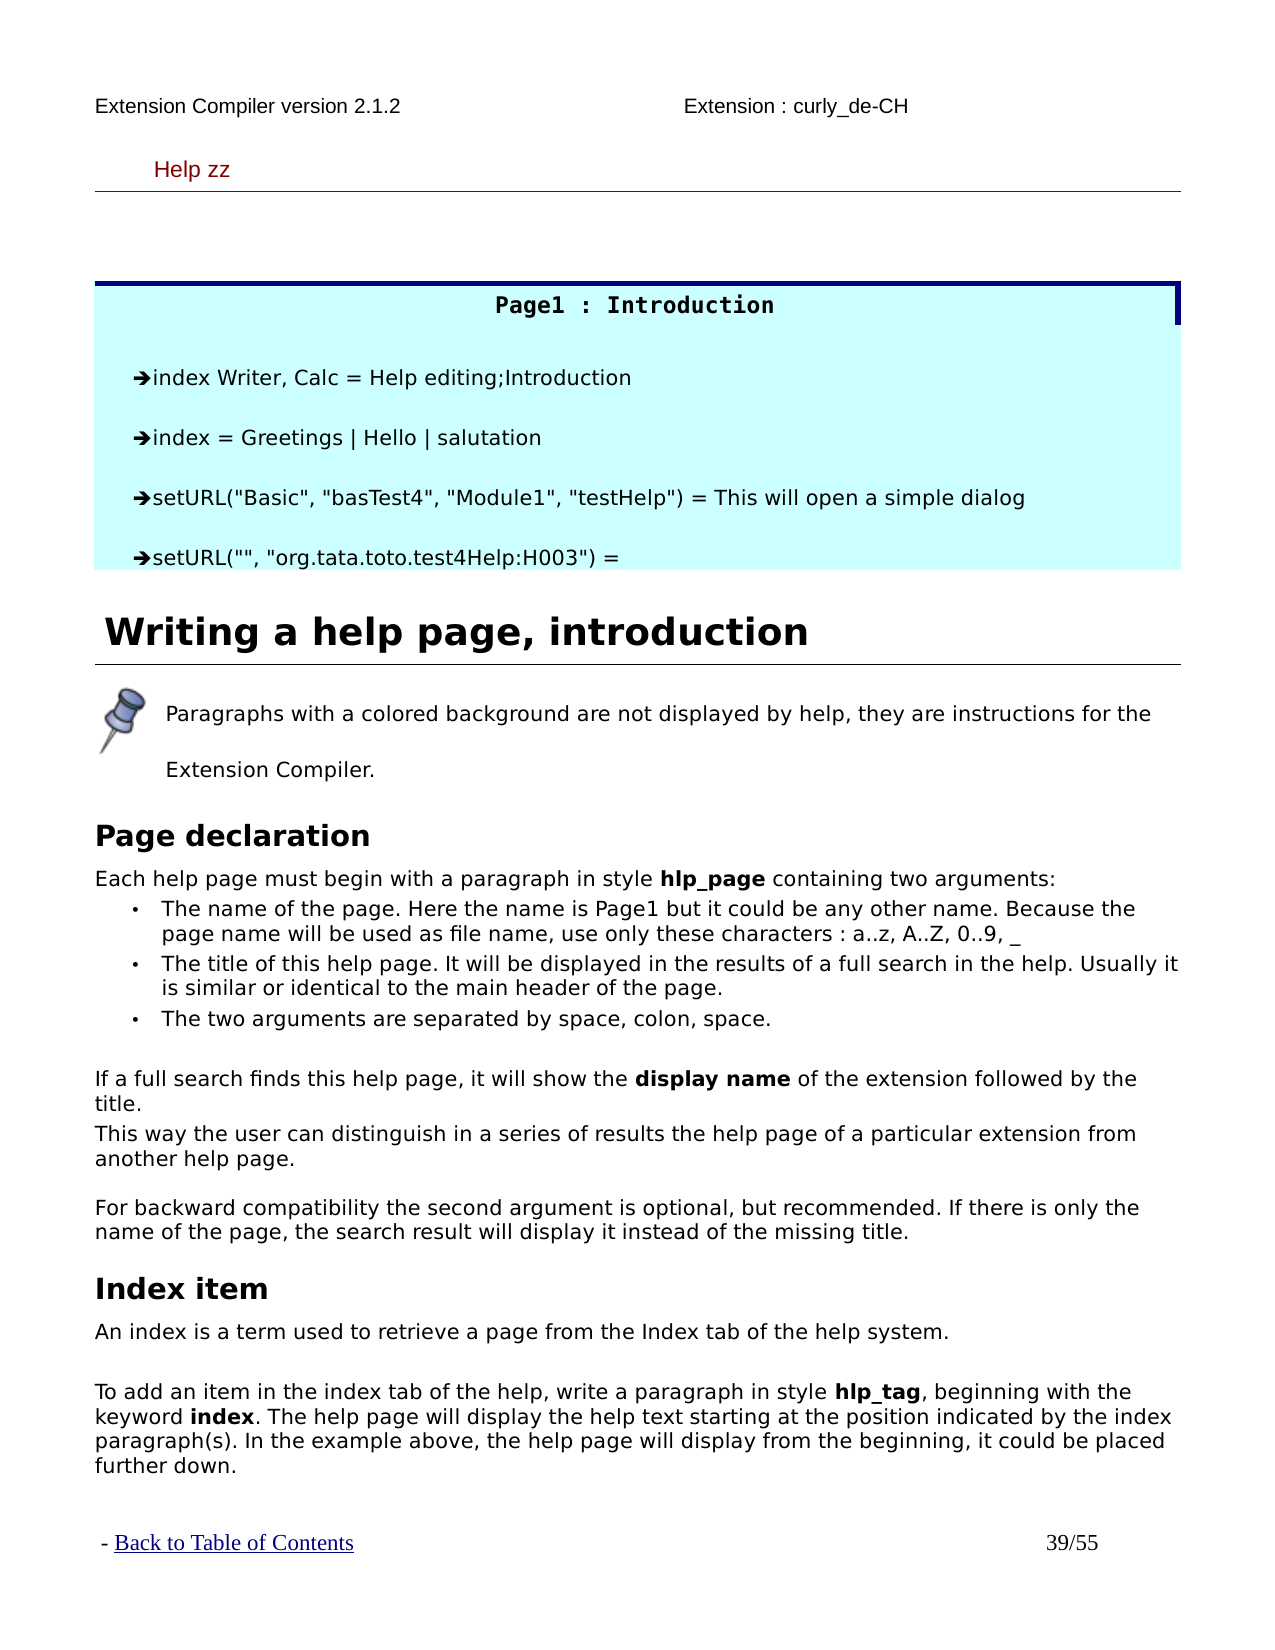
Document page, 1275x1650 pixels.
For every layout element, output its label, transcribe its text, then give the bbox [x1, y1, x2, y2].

text Writing a help page, introduction [94, 601, 1181, 664]
list The title of this help page. It will be displayed in the results of a full search in the help. Usually it is similar or identical to the main header of the page. [132, 952, 1181, 1001]
text To add an item in the index tab of the help, write a paragraph in style hlp_tag, beginning with the keyword index. The help page will display the help text starting at the position indicated by the index paragraph(s). In the example above, the help page will display from the beginning, it could be placed further down. [94, 1380, 1181, 1478]
list setURL("Basic", "basTest4", "Module1", "testHelp") = This will open a simple dialog [94, 486, 1181, 510]
list The name of the page. Here the name is Page1 but it could be any other name. Because the page name will be used as file name, use only these characters : a..z, A..Z, 0..9, _ [132, 897, 1181, 946]
list Paragraphs with a colored background are not displayed by help, they are instructions for the Extension Compiler. [94, 685, 1181, 783]
text This way the user can distinguish in a series of results the help page of a particular extension from another help page. For backward compatibility the second argument is optional, but recommended. If there is only the name of the page, the search result will display it instead of the missing title. [94, 1122, 1181, 1244]
text An index is a term used to retrieve a page from the Index tab of the help system. [94, 1319, 1181, 1344]
text Page declaration [94, 819, 1181, 853]
text Help zz [94, 147, 1181, 192]
list index = Greetings | Hello | salutation [94, 426, 1181, 451]
list index Writer, Calc = Help editing;Introduction [94, 366, 1181, 391]
list setURL("", "org.tata.toto.test4Help:H003") = [94, 546, 1181, 570]
text Each help page must begin with a paragraph in style hlp_page containing two arguments: [94, 867, 1181, 891]
list The two arguments are separated by space, colon, space. [132, 1007, 1181, 1031]
text If a full search finds this help page, it will show the display name of the extension followed by the title. [94, 1067, 1181, 1116]
text Index item [94, 1272, 1181, 1306]
text Page1 : Introduction [94, 282, 1175, 325]
picture [95, 686, 151, 757]
